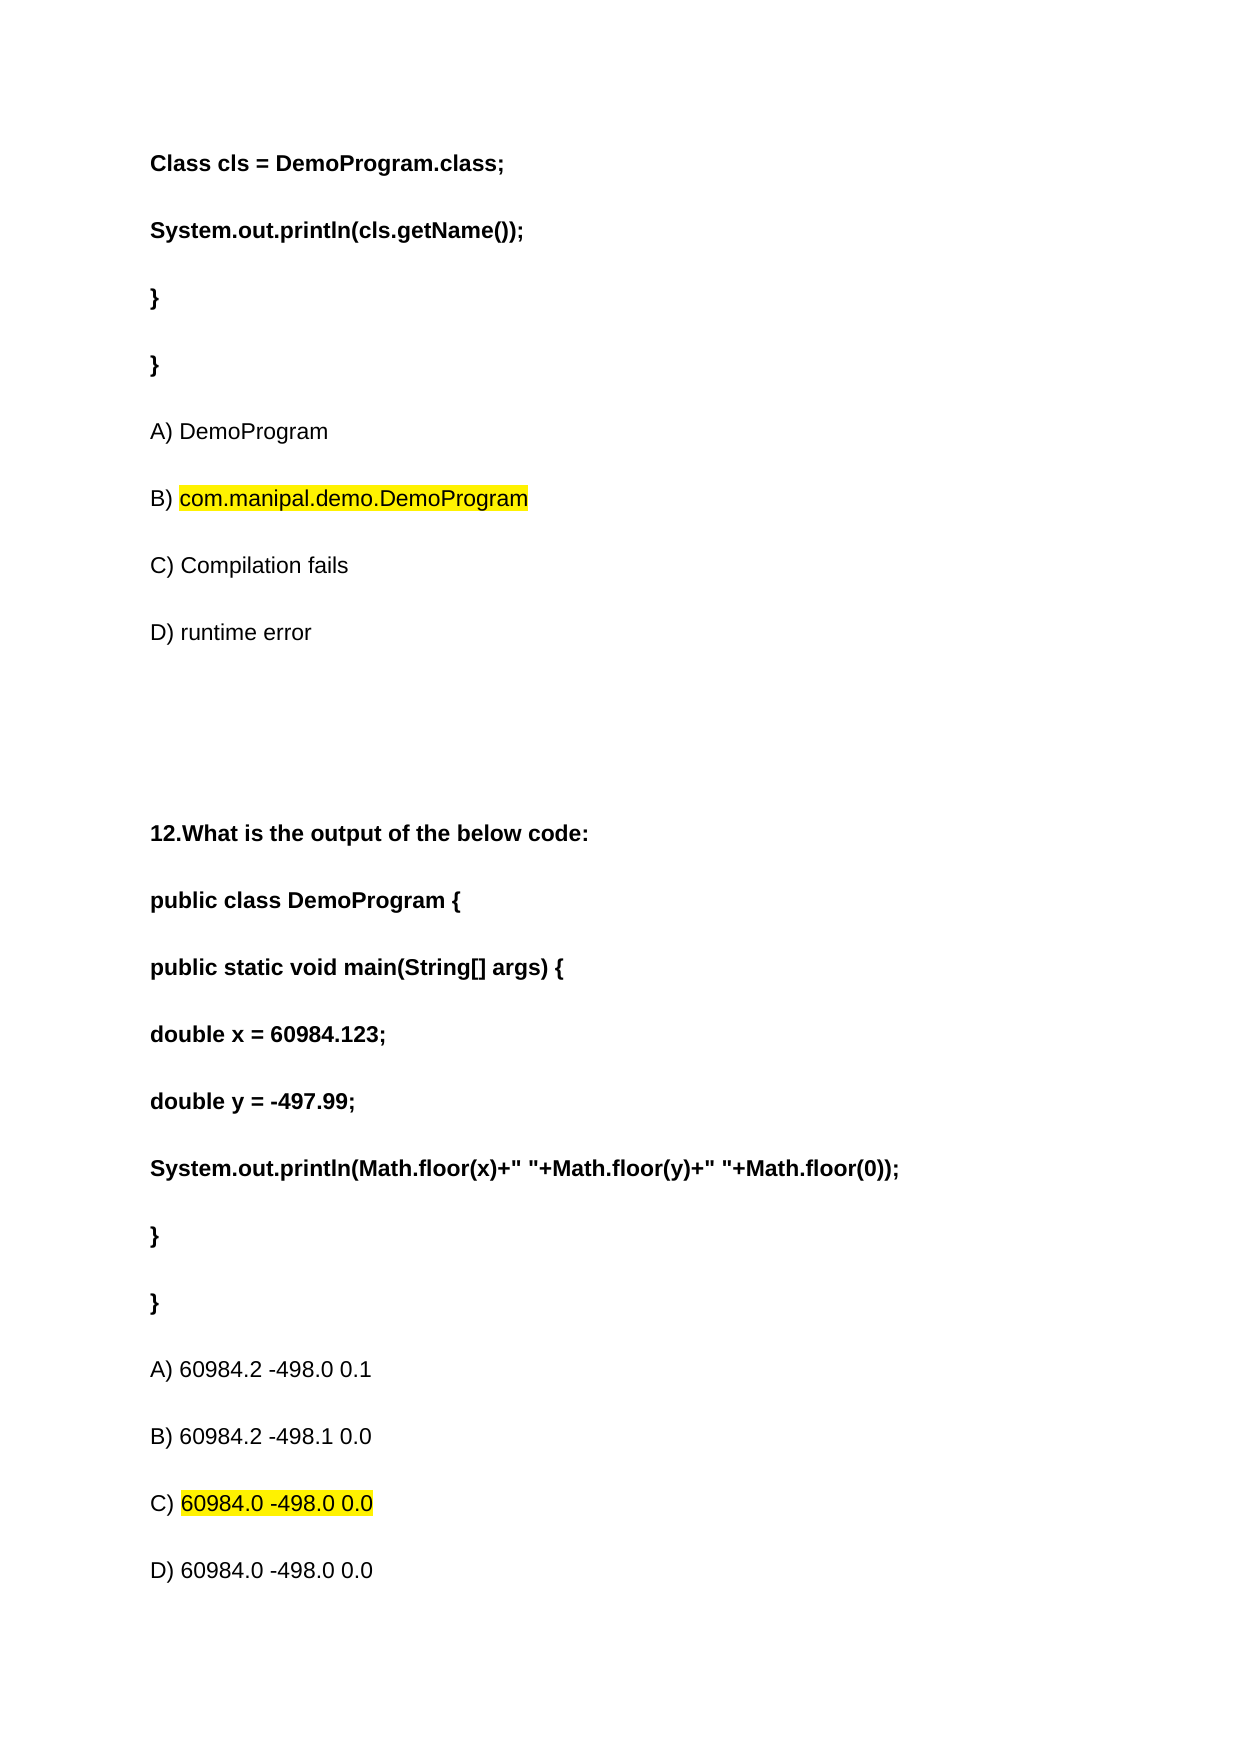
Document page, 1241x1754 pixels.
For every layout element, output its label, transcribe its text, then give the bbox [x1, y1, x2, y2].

text B) com.manipal.demo.DemoProgram [150, 485, 1090, 511]
text B) 60984.2 -498.1 0.0 [150, 1423, 1090, 1449]
text } [150, 351, 1090, 377]
text A) DemoProgram [150, 418, 1090, 444]
text System.out.println(Math.floor(x)+" "+Math.floor(y)+" "+Math.floor(0)); [150, 1155, 1090, 1181]
text C) Compilation fails [150, 552, 1090, 578]
text public class DemoProgram { [150, 887, 1090, 913]
text 12.What is the output of the below code: [150, 820, 1090, 846]
text double y = -497.99; [150, 1088, 1090, 1114]
text double x = 60984.123; [150, 1021, 1090, 1047]
text } [150, 1222, 1090, 1248]
text A) 60984.2 -498.0 0.1 [150, 1356, 1090, 1382]
text } [150, 1289, 1090, 1315]
text D) runtime error [150, 619, 1090, 645]
text } [150, 284, 1090, 310]
text System.out.println(cls.getName()); [150, 217, 1090, 243]
text Class cls = DemoProgram.class; [150, 150, 1090, 176]
text D) 60984.0 -498.0 0.0 [150, 1557, 1090, 1583]
text C) 60984.0 -498.0 0.0 [150, 1489, 1090, 1516]
text public static void main(String[] args) { [150, 954, 1090, 980]
